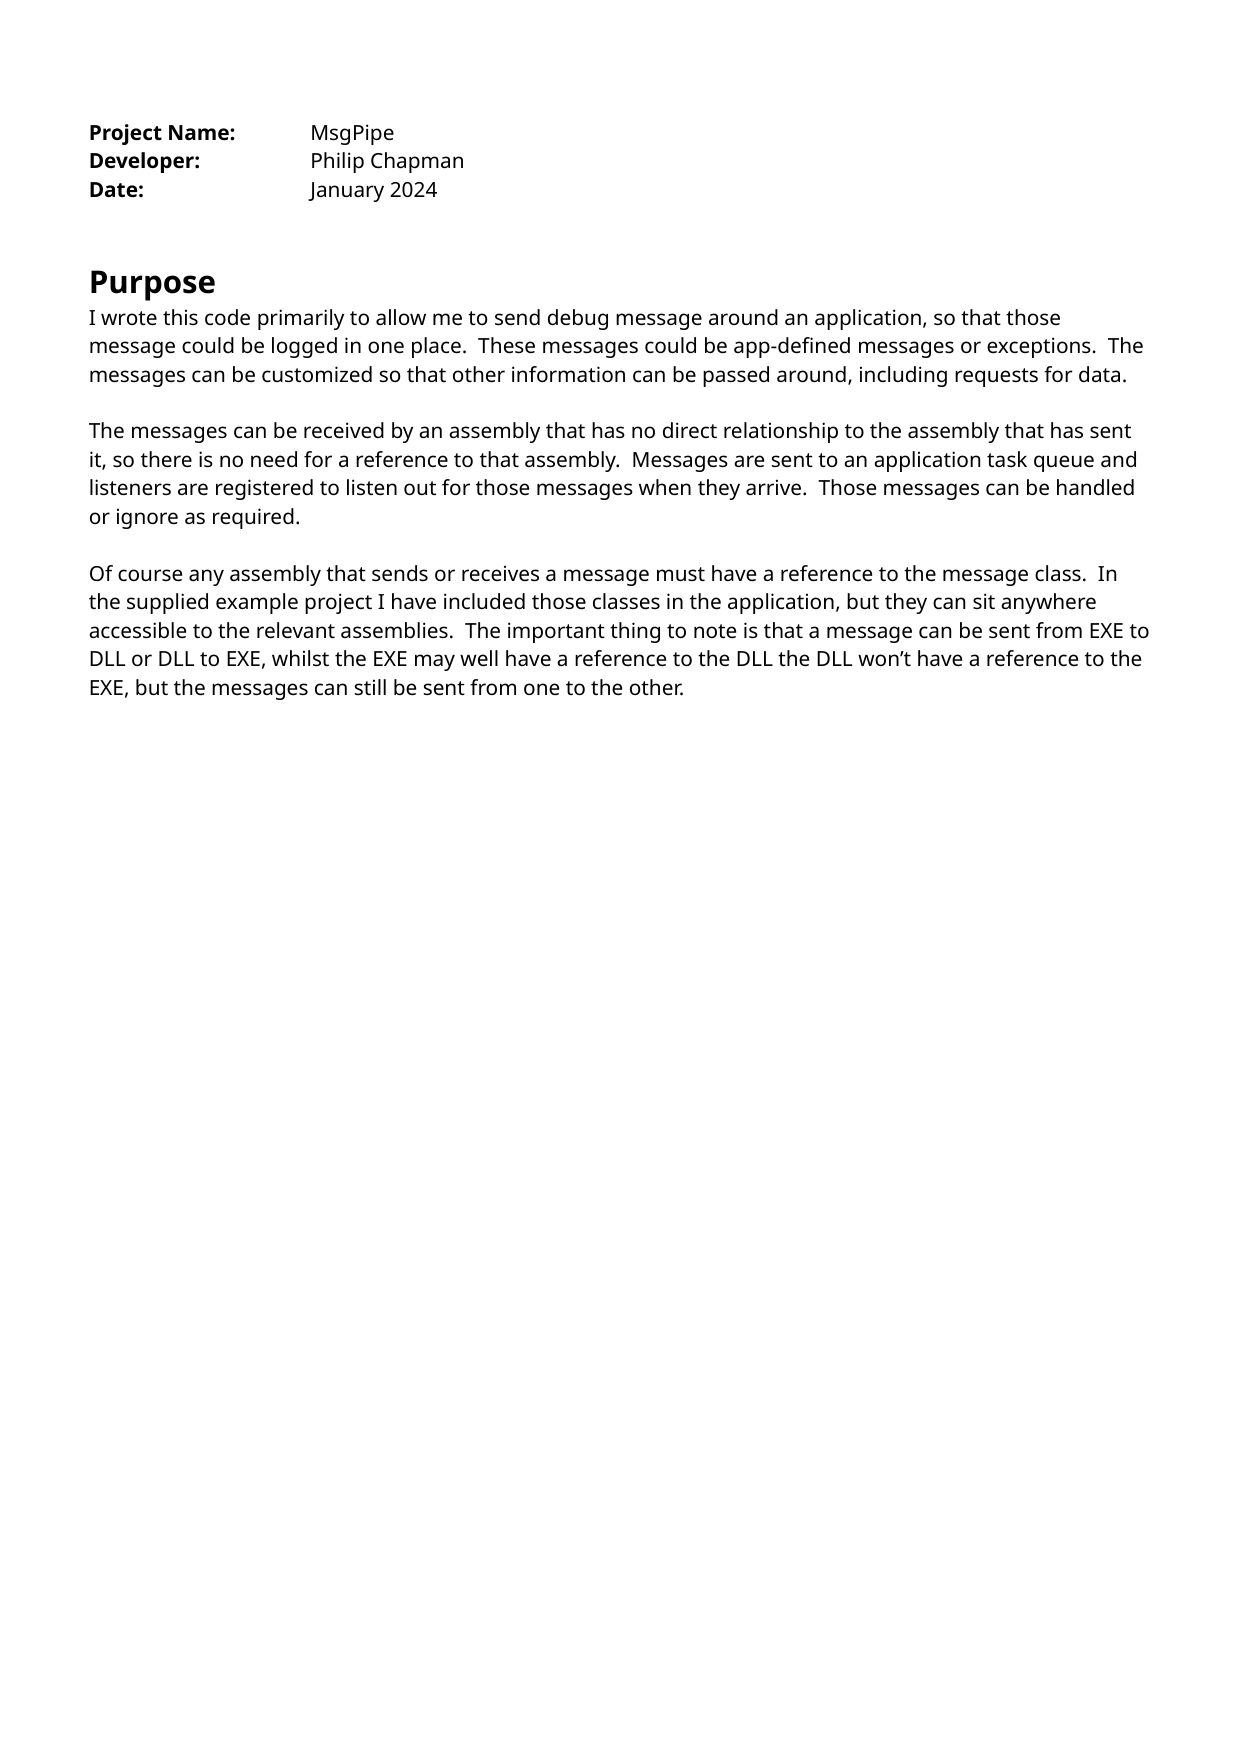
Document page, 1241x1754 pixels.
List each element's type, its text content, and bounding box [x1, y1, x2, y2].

text I wrote this code primarily to allow me to send debug message around an application, so that those message could be logged in one place. These messages could be app-defined messages or exceptions. The messages can be customized so that other information can be passed around, including requests for data. [88, 303, 1152, 388]
text The messages can be received by an assembly that has no direct relationship to the assembly that has sent it, so there is no need for a reference to that assembly. Messages are sent to an application task queue and listeners are registered to listen out for those messages when they arrive. Those messages can be handled or ignore as required. [88, 417, 1152, 530]
text Of course any assembly that sends or receives a message must have a reference to the message class. In the supplied example project I have included those classes in the application, but they can sit anywhere accessible to the relevant assemblies. The important thing to note is that a message can be sent from EXE to DLL or DLL to EXE, whilst the EXE may well have a reference to the DLL the DLL won’t have a reference to the EXE, but the messages can still be sent from one to the other. [88, 559, 1152, 701]
text Date: January 2024 [88, 175, 1152, 203]
text Purpose [88, 260, 1152, 303]
text Developer: Philip Chapman [88, 147, 1152, 175]
text Project Name: MsgPipe [88, 118, 1152, 147]
